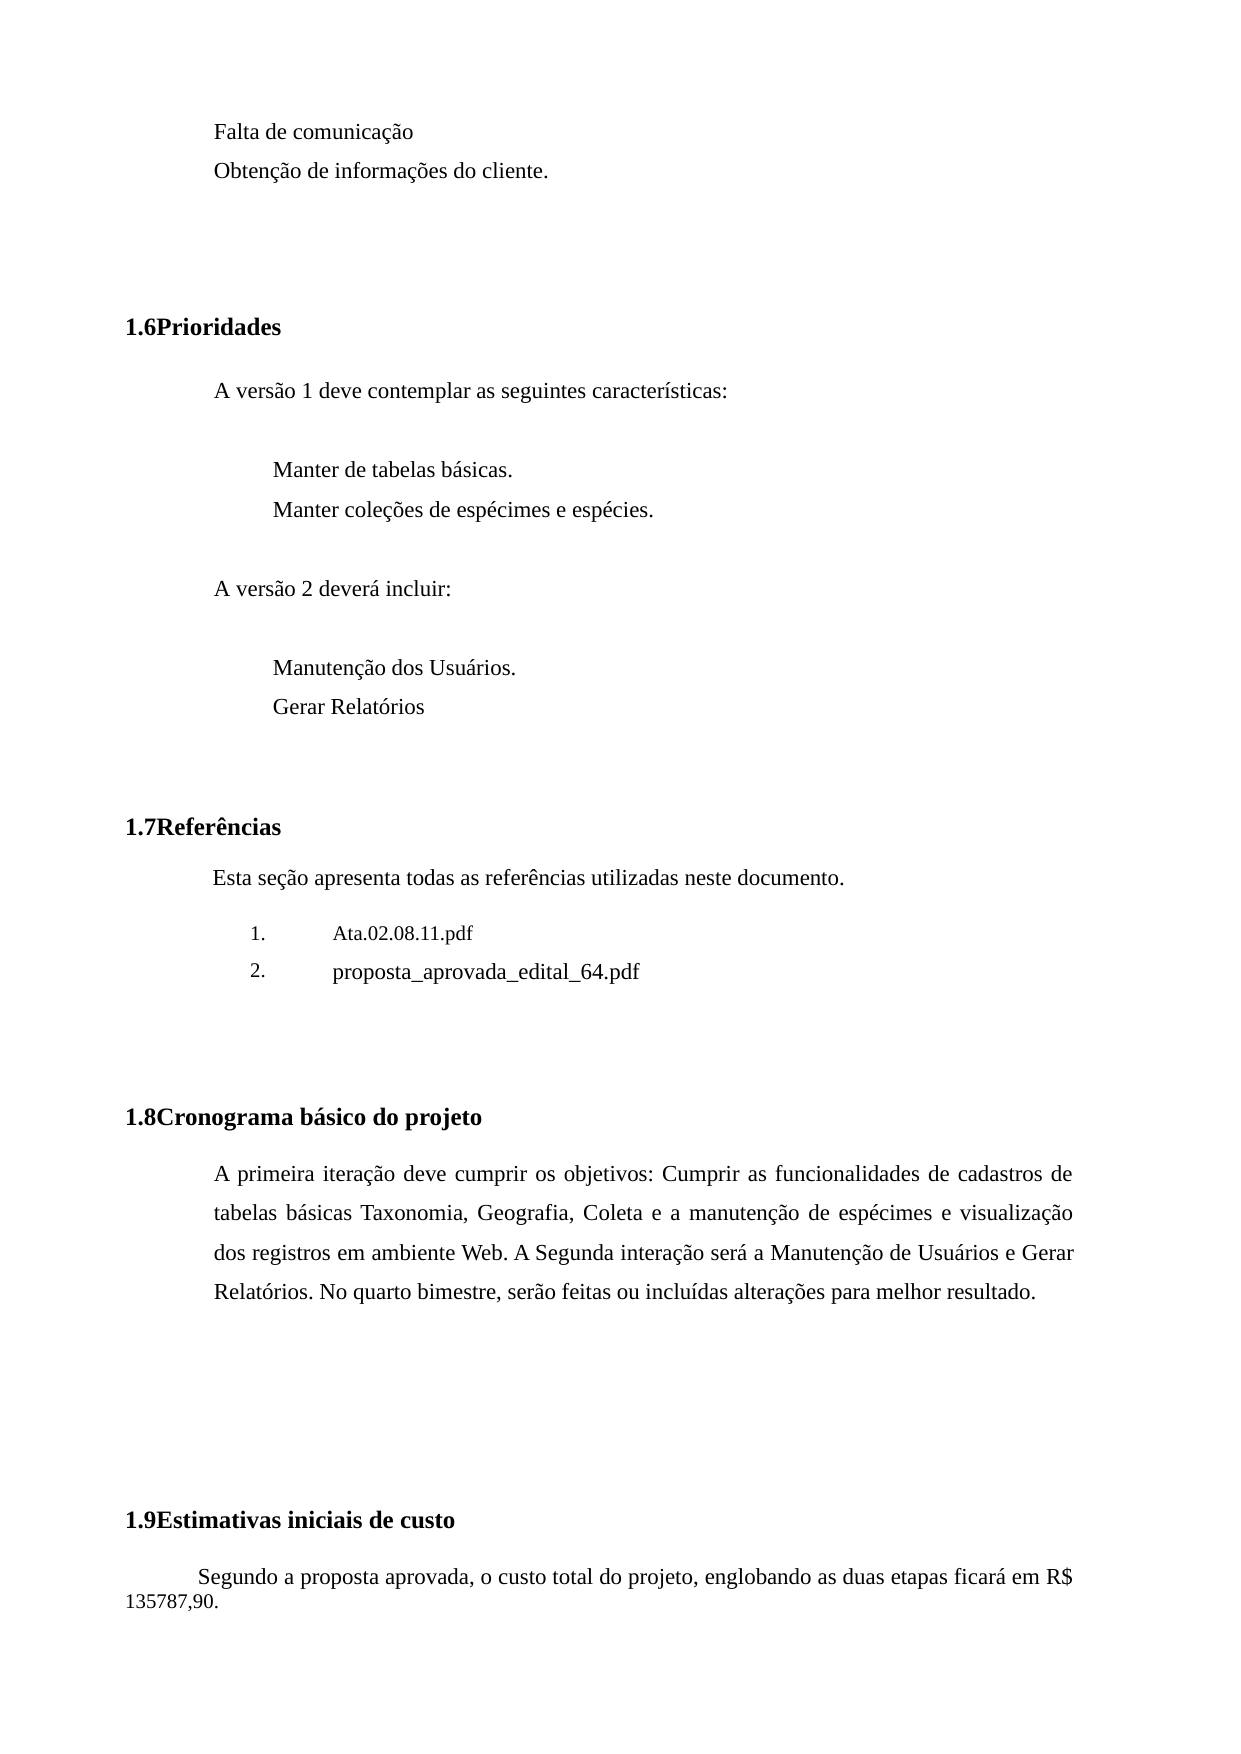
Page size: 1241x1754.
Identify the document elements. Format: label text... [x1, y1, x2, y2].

table_cell [205, 1008, 313, 1044]
table_header 1. [205, 915, 313, 951]
table_cell 2. [205, 951, 313, 1008]
subtitle Estimativas iniciais de custo [125, 1506, 1075, 1534]
subtitle Referências [125, 812, 1075, 840]
text A primeira iteração deve cumprir os objetivos: Cumprir as funcionalidades de cadastros de tabelas básicas Taxonomia, Geografia, Coleta e a manutenção de espécimes e visualização dos registros em ambiente Web. A Segunda interação será a Manutenção de Usuários e Gerar Relatórios. No quarto bimestre, serão feitas ou incluídas alterações para melhor resultado. [214, 1159, 1075, 1304]
text Segundo a proposta aprovada, o custo total do projeto, englobando as duas etapas ficará em R$ 135787,90. [125, 1563, 1075, 1613]
text Falta de comunicação [214, 118, 1075, 144]
text Esta seção apresenta todas as referências utilizadas neste documento. [212, 864, 1075, 891]
subtitle Cronograma básico do projeto [125, 1102, 1075, 1131]
text A versão 2 deverá incluir: [214, 575, 1075, 601]
table_cell proposta_aprovada_edital_64.pdf [313, 951, 693, 1008]
text Manter coleções de espécimes e espécies. [273, 496, 1075, 522]
table_cell [313, 1008, 693, 1044]
text Obtenção de informações do cliente. [214, 158, 1075, 184]
text Manter de tabelas básicas. [273, 456, 1075, 483]
text Manutenção dos Usuários. [273, 654, 1075, 680]
table_header Ata.02.08.11.pdf [313, 915, 693, 951]
subtitle Prioridades [125, 312, 1075, 341]
text A versão 1 deve contemplar as seguintes características: [214, 377, 1075, 404]
text Gerar Relatórios [273, 693, 1075, 719]
